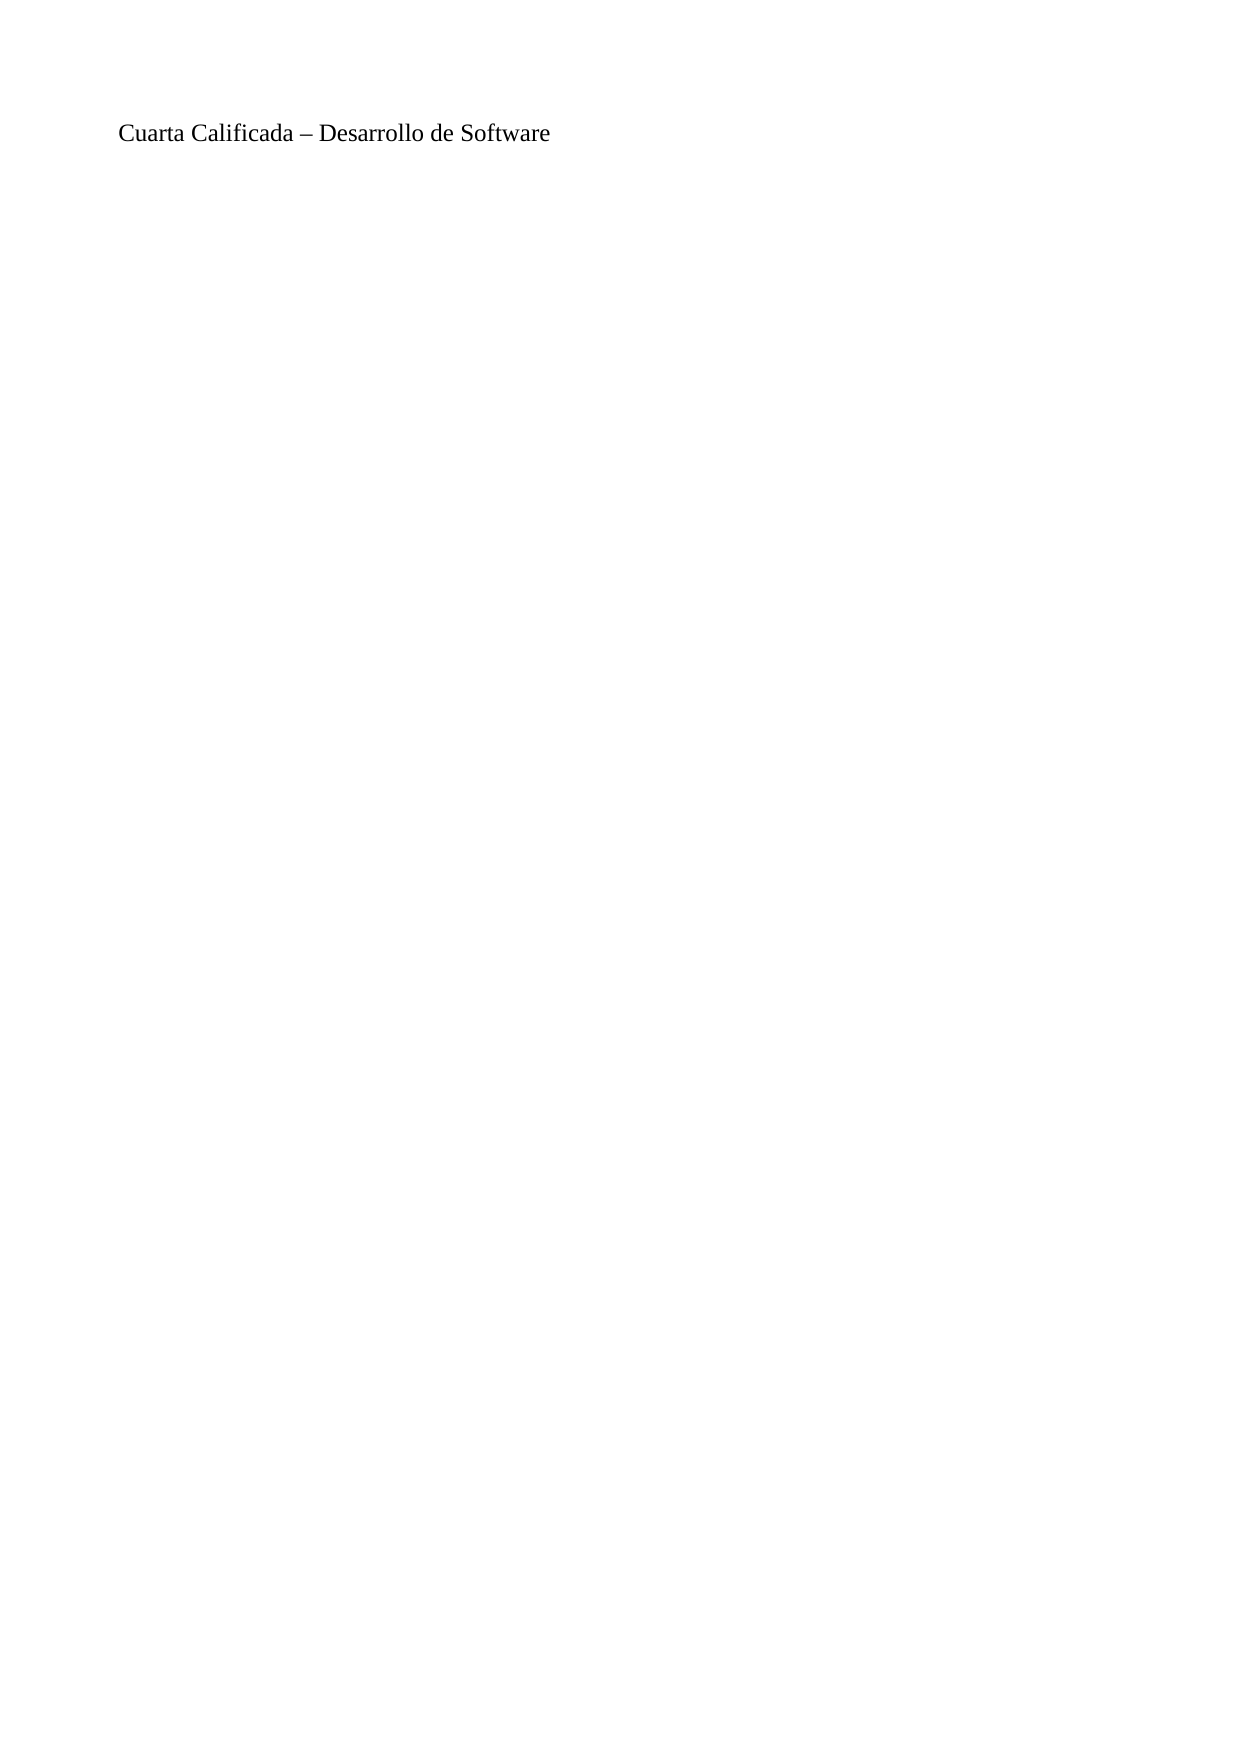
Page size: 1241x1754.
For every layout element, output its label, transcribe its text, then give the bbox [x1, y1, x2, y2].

text Cuarta Calificada – Desarrollo de Software [118, 118, 1122, 147]
